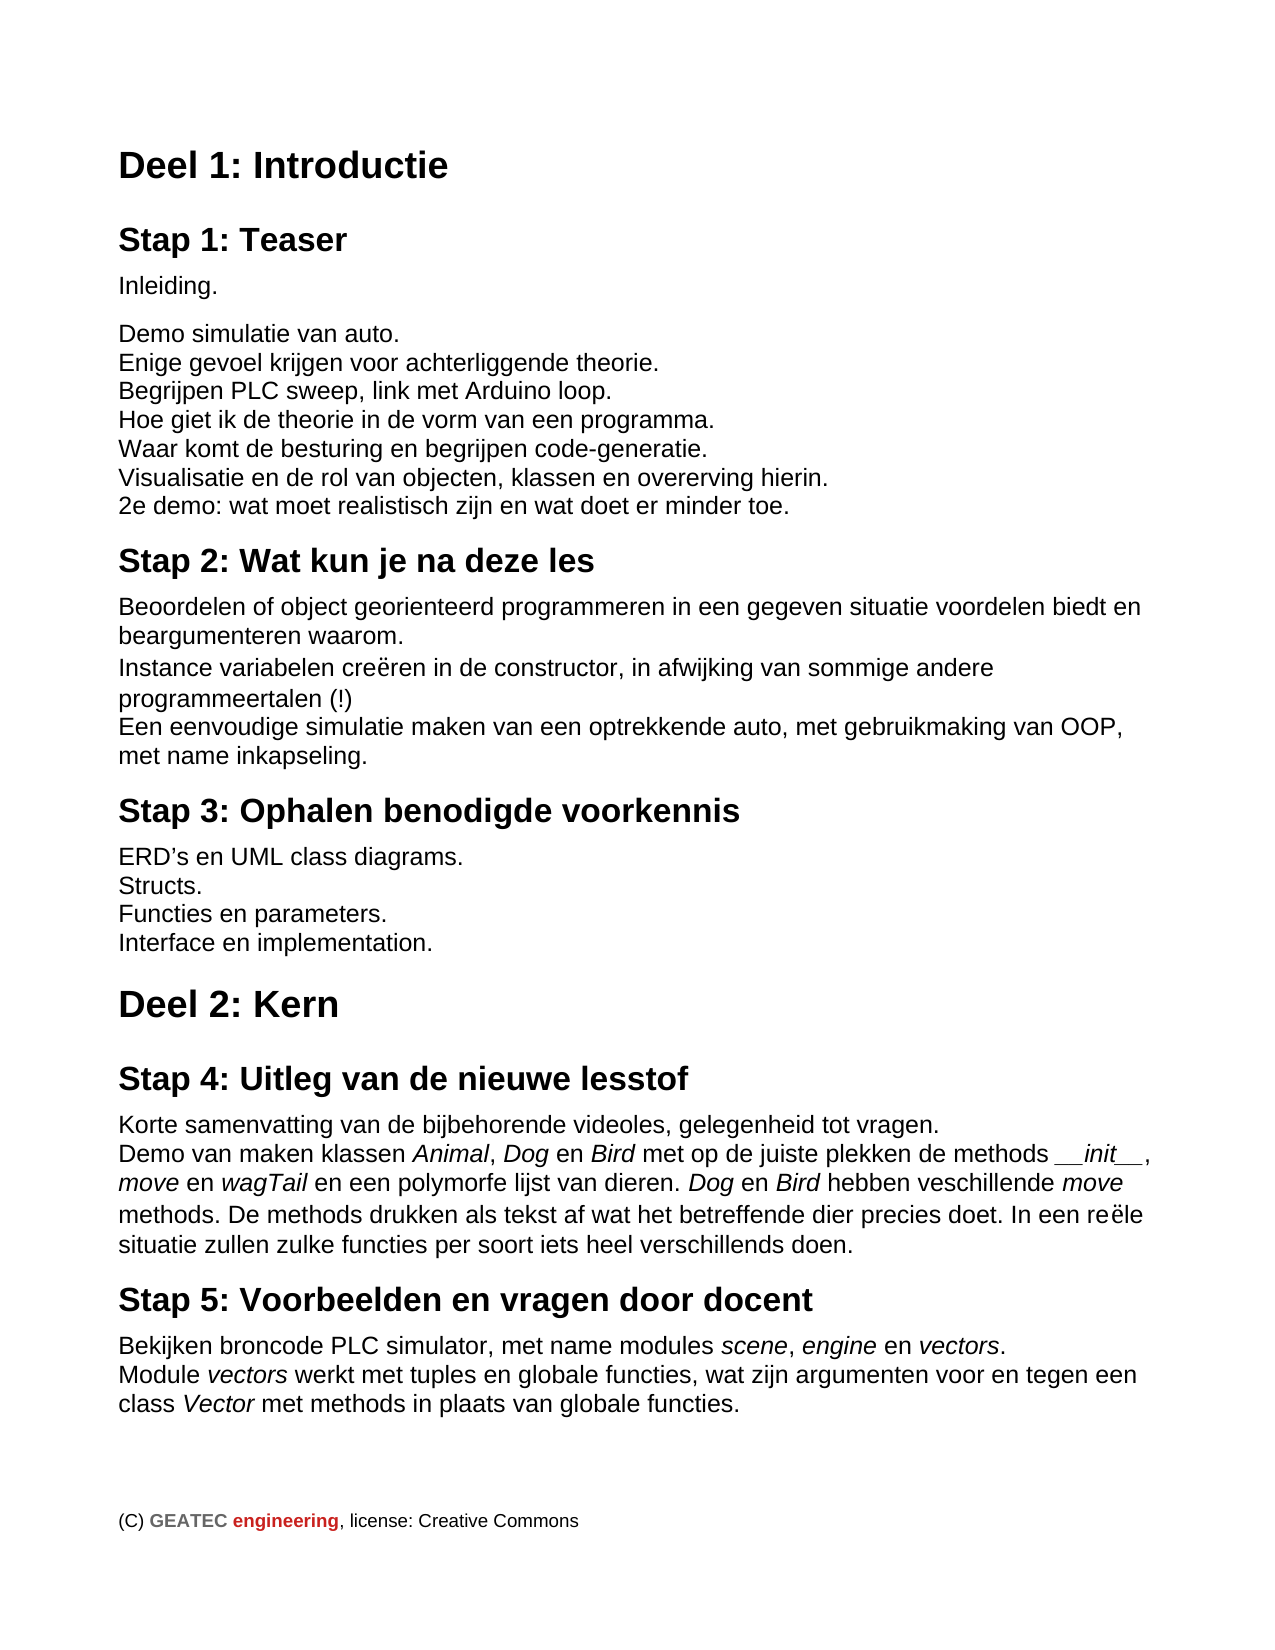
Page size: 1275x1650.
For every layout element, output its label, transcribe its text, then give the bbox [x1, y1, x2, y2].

text Korte samenvatting van de bijbehorende videoles, gelegenheid tot vragen. [118, 1110, 1157, 1139]
text Begrijpen PLC sweep, link met Arduino loop. [118, 376, 1157, 405]
subtitle Deel 2: Kern [118, 982, 1157, 1026]
text Structs. [118, 871, 1157, 899]
text Interface en implementation. [118, 928, 1157, 957]
text Een eenvoudige simulatie maken van een optrekkende auto, met gebruikmaking van OOP, met name inkapseling. [118, 712, 1157, 770]
subtitle Stap 1: Teaser [118, 220, 1157, 259]
text Instance variabelen creëren in de constructor, in afwijking van sommige andere programmeertalen (!) [118, 649, 1157, 712]
text Inleiding. [118, 271, 1157, 300]
subtitle Stap 2: Wat kun je na deze les [118, 541, 1157, 579]
text Module vectors werkt met tuples en globale functies, wat zijn argumenten voor en tegen een class Vector met methods in plaats van globale functies. [118, 1360, 1157, 1417]
text Demo simulatie van auto. [118, 319, 1157, 348]
text Enige gevoel krijgen voor achterliggende theorie. [118, 348, 1157, 376]
text Waar komt de besturing en begrijpen code-generatie. [118, 434, 1157, 463]
text Bekijken broncode PLC simulator, met name modules scene, engine en vectors. [118, 1331, 1157, 1360]
subtitle Stap 3: Ophalen benodigde voorkennis [118, 791, 1157, 829]
text 2e demo: wat moet realistisch zijn en wat doet er minder toe. [118, 491, 1157, 520]
text Functies en parameters. [118, 899, 1157, 928]
text Hoe giet ik de theorie in de vorm van een programma. [118, 405, 1157, 434]
text Beoordelen of object georienteerd programmeren in een gegeven situatie voordelen biedt en beargumenteren waarom. [118, 592, 1157, 649]
subtitle Stap 5: Voorbeelden en vragen door docent [118, 1280, 1157, 1318]
text Demo van maken klassen Animal, Dog en Bird met op de juiste plekken de methods __init__, move en wagTail en een polymorfe lijst van dieren. Dog en Bird hebben veschillende move methods. De methods drukken als tekst af wat het betreffende dier precies doet. In een reële situatie zullen zulke functies per soort iets heel verschillends doen. [118, 1139, 1157, 1259]
text Visualisatie en de rol van objecten, klassen en overerving hierin. [118, 463, 1157, 491]
text ERD’s en UML class diagrams. [118, 842, 1157, 871]
subtitle Deel 1: Introductie [118, 143, 1157, 187]
subtitle Stap 4: Uitleg van de nieuwe lesstof [118, 1059, 1157, 1097]
